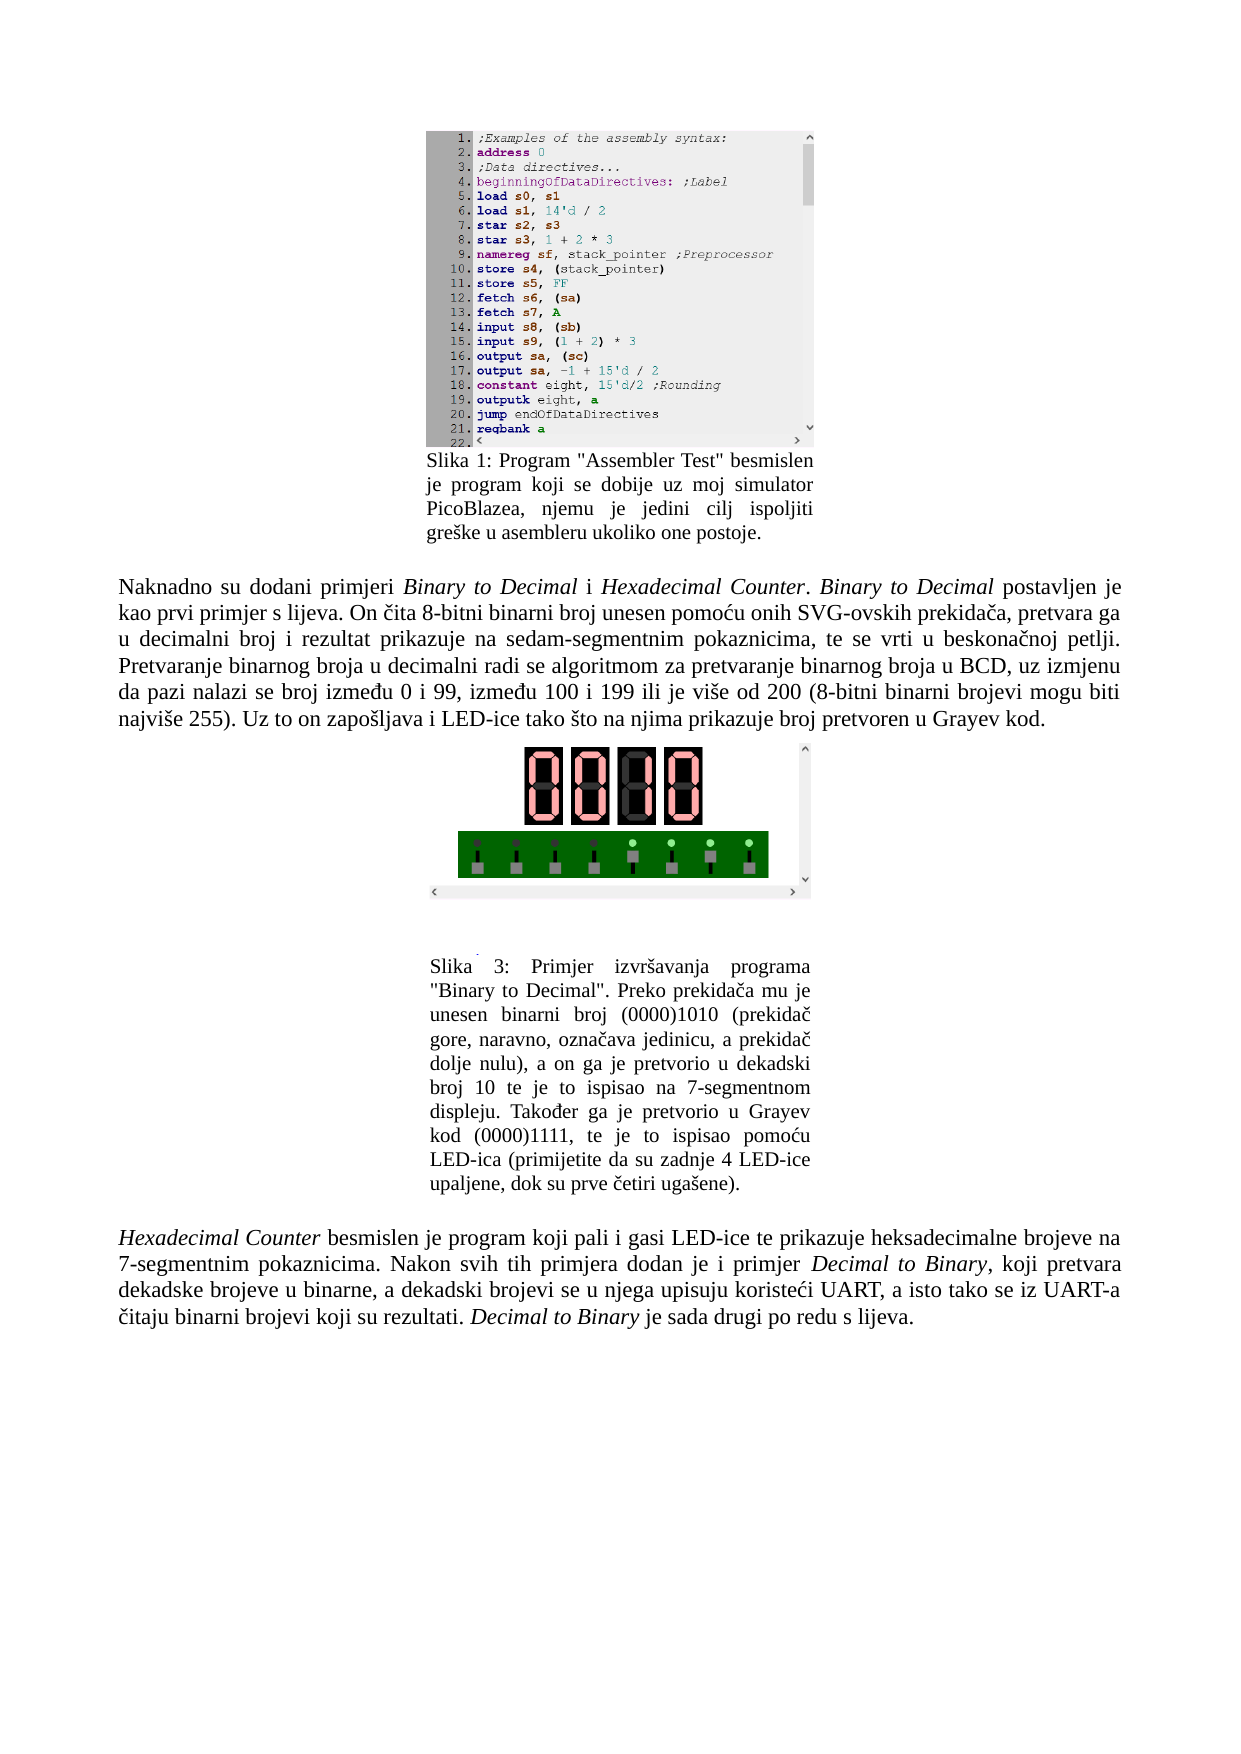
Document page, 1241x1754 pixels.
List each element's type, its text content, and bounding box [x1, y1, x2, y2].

picture [429, 743, 811, 955]
picture [426, 130, 814, 448]
text Hexadecimal Counter besmislen je program koji pali i gasi LED-ice te prikazuje heksadecimalne brojeve na 7-segmentnim pokaznicima. Nakon svih tih primjera dodan je i primjer Decimal to Binary, koji pretvara dekadske brojeve u binarne, a dekadski brojevi se u njega upisuju koristeći UART, a isto tako se iz UART-a čitaju binarni brojevi koji su rezultati. Decimal to Binary je sada drugi po redu s lijeva. [118, 1224, 1122, 1329]
text Naknadno su dodani primjeri Binary to Decimal i Hexadecimal Counter. Binary to Decimal postavljen je kao prvi primjer s lijeva. On čita 8-bitni binarni broj unesen pomoću onih SVG-ovskih prekidača, pretvara ga u decimalni broj i rezultat prikazuje na sedam-segmentnim pokaznicima, te se vrti u beskonačnoj petlji. Pretvaranje binarnog broja u decimalni radi se algoritmom za pretvaranje binarnog broja u BCD, uz izmjenu da pazi nalazi se broj između 0 i 99, između 100 i 199 ili je više od 200 (8-bitni binarni brojevi mogu biti najviše 255). Uz to on zapošljava i LED-ice tako što na njima prikazuje broj pretvoren u Grayev kod. [118, 573, 1122, 731]
text Slika 1: Program "Assembler Test" besmislen je program koji se dobije uz moj simulator PicoBlazea, njemu je jedini cilj ispoljiti greške u asembleru ukoliko one postoje. [426, 448, 814, 544]
text Slika 3: Primjer izvršavanja programa "Binary to Decimal". Preko prekidača mu je unesen binarni broj (0000)1010 (prekidač gore, naravno, označava jedinicu, a prekidač dolje nulu), a on ga je pretvorio u dekadski broj 10 te je to ispisao na 7-segmentnom displeju. Također ga je pretvorio u Grayev kod (0000)1111, te je to ispisao pomoću LED-ica (primijetite da su zadnje 4 LED-ice upaljene, dok su prve četiri ugašene). [429, 955, 811, 1195]
